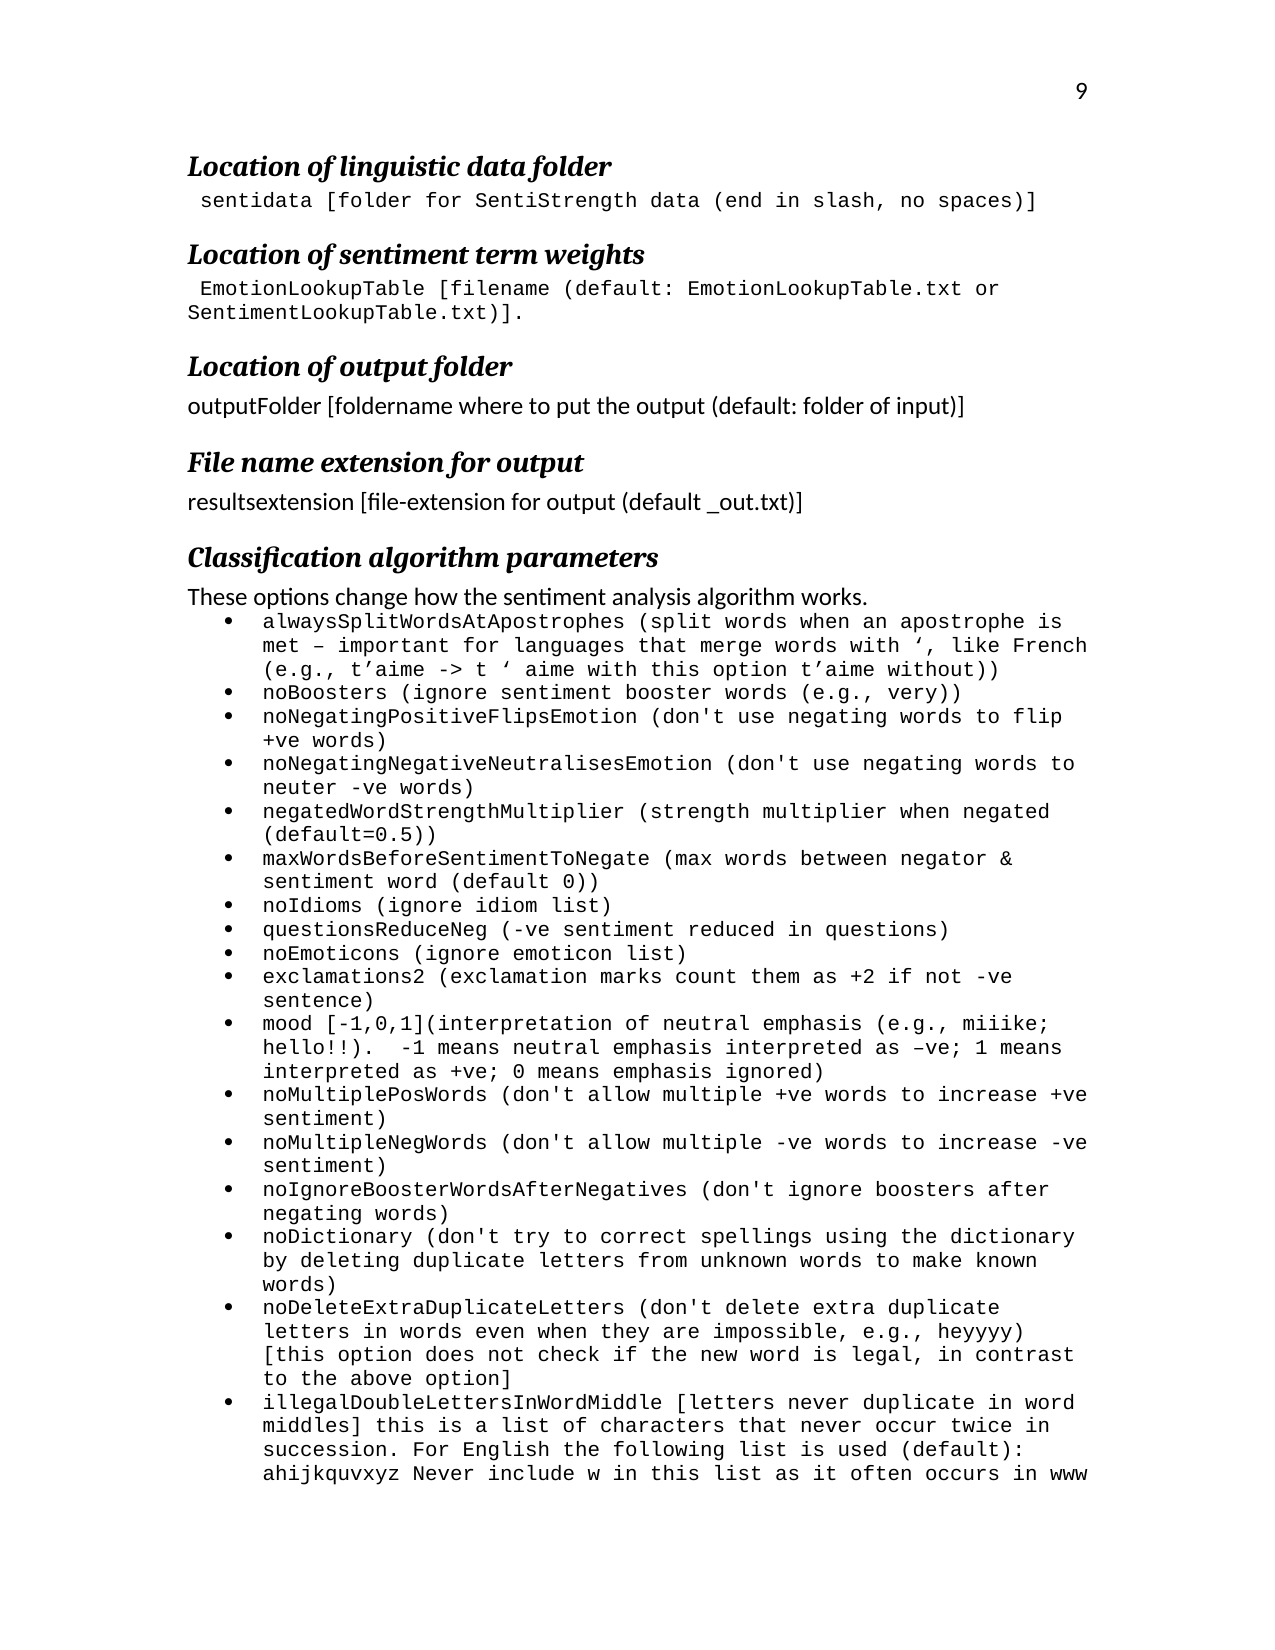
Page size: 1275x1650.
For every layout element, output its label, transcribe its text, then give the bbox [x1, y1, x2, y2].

list negatedWordStrengthMultiplier (strength multiplier when negated (default=0.5)) [225, 801, 1087, 848]
list illegalDoubleLettersInWordMiddle [letters never duplicate in word middles] this is a list of characters that never occur twice in succession. For English the following list is used (default): ahijkquvxyz Never include w in this list as it often occurs in www [225, 1392, 1087, 1486]
subtitle Location of sentiment term weights [187, 238, 1087, 272]
list noDeleteExtraDuplicateLetters (don't delete extra duplicate letters in words even when they are impossible, e.g., heyyyy) [this option does not check if the new word is legal, in contrast to the above option] [225, 1297, 1087, 1392]
list questionsReduceNeg (-ve sentiment reduced in questions) [225, 919, 1087, 942]
subtitle File name extension for output [187, 446, 1087, 479]
list noMultipleNegWords (don't allow multiple -ve words to increase -ve sentiment) [225, 1132, 1087, 1179]
text EmotionLookupTable [filename (default: EmotionLookupTable.txt or SentimentLookupTable.txt)]. [187, 278, 1087, 326]
list maxWordsBeforeSentimentToNegate (max words between negator & sentiment word (default 0)) [225, 848, 1087, 895]
list noNegatingNegativeNeutralisesEmotion (don't use negating words to neuter -ve words) [225, 753, 1087, 801]
list noNegatingPositiveFlipsEmotion (don't use negating words to flip +ve words) [225, 706, 1087, 753]
text resultsextension [file-extension for output (default _out.txt)] [187, 486, 1087, 516]
list exclamations2 (exclamation marks count them as +2 if not -ve sentence) [225, 966, 1087, 1013]
subtitle Location of linguistic data folder [187, 150, 1087, 183]
text outputFolder [foldername where to put the output (default: folder of input)] [187, 390, 1087, 421]
list noMultiplePosWords (don't allow multiple +ve words to increase +ve sentiment) [225, 1084, 1087, 1132]
list alwaysSplitWordsAtApostrophes (split words when an apostrophe is met – important for languages that merge words with ‘, like French (e.g., t’aime -> t ‘ aime with this option t’aime without)) [225, 611, 1087, 682]
subtitle Location of output folder [187, 351, 1087, 384]
list noBoosters (ignore sentiment booster words (e.g., very)) [225, 682, 1087, 706]
list noIdioms (ignore idiom list) [225, 895, 1087, 919]
subtitle Classification algorithm parameters [187, 541, 1087, 575]
text These options change how the sentiment analysis algorithm works. [187, 581, 1087, 611]
list noDictionary (don't try to correct spellings using the dictionary by deleting duplicate letters from unknown words to make known words) [225, 1226, 1087, 1297]
list noIgnoreBoosterWordsAfterNegatives (don't ignore boosters after negating words) [225, 1179, 1087, 1226]
list noEmoticons (ignore emoticon list) [225, 942, 1087, 966]
list mood [-1,0,1](interpretation of neutral emphasis (e.g., miiike; hello!!). -1 means neutral emphasis interpreted as –ve; 1 means interpreted as +ve; 0 means emphasis ignored) [225, 1013, 1087, 1084]
text sentidata [folder for SentiStrength data (end in slash, no spaces)] [187, 190, 1087, 213]
